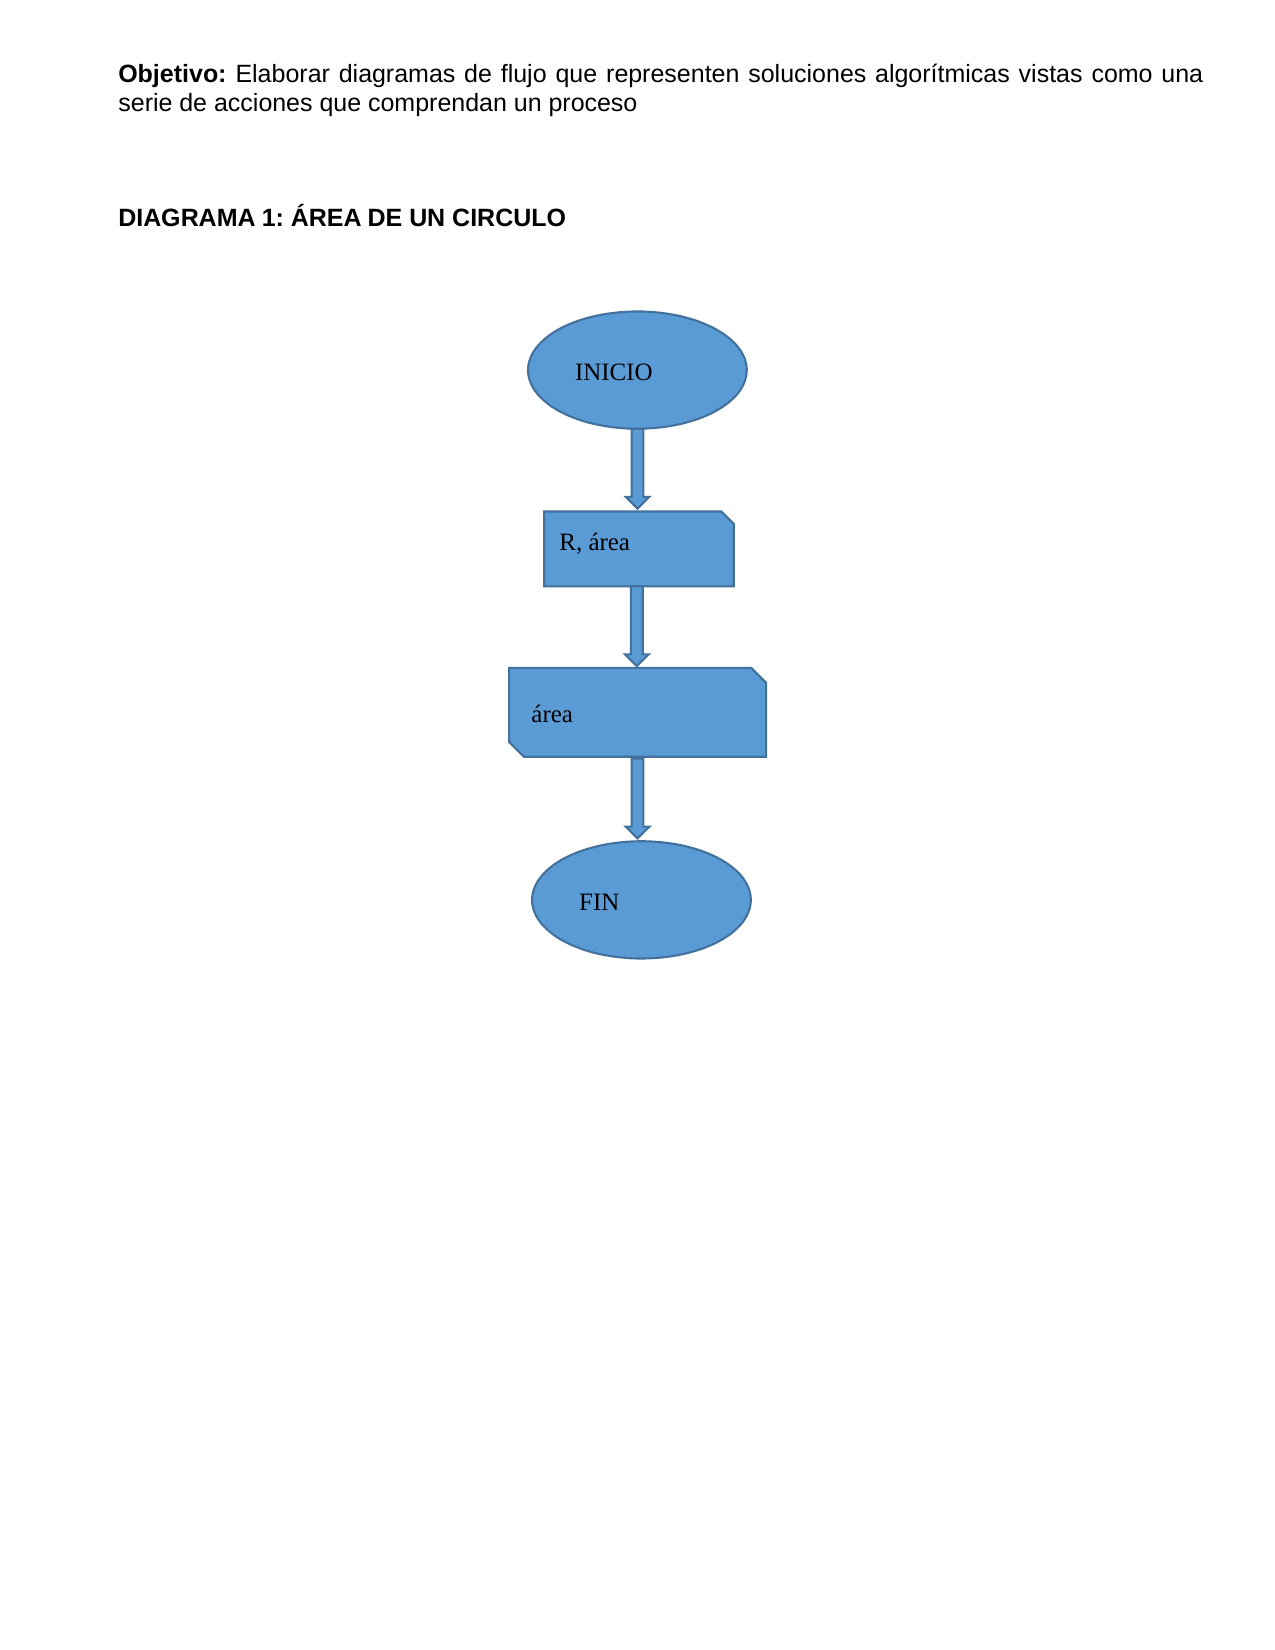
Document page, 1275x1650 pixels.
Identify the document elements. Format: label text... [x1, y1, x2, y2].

text DIAGRAMA 1: ÁREA DE UN CIRCULO [118, 203, 1205, 232]
text Objetivo: Elaborar diagramas de flujo que representen soluciones algorítmicas vistas como una serie de acciones que comprendan un proceso [118, 59, 1205, 117]
